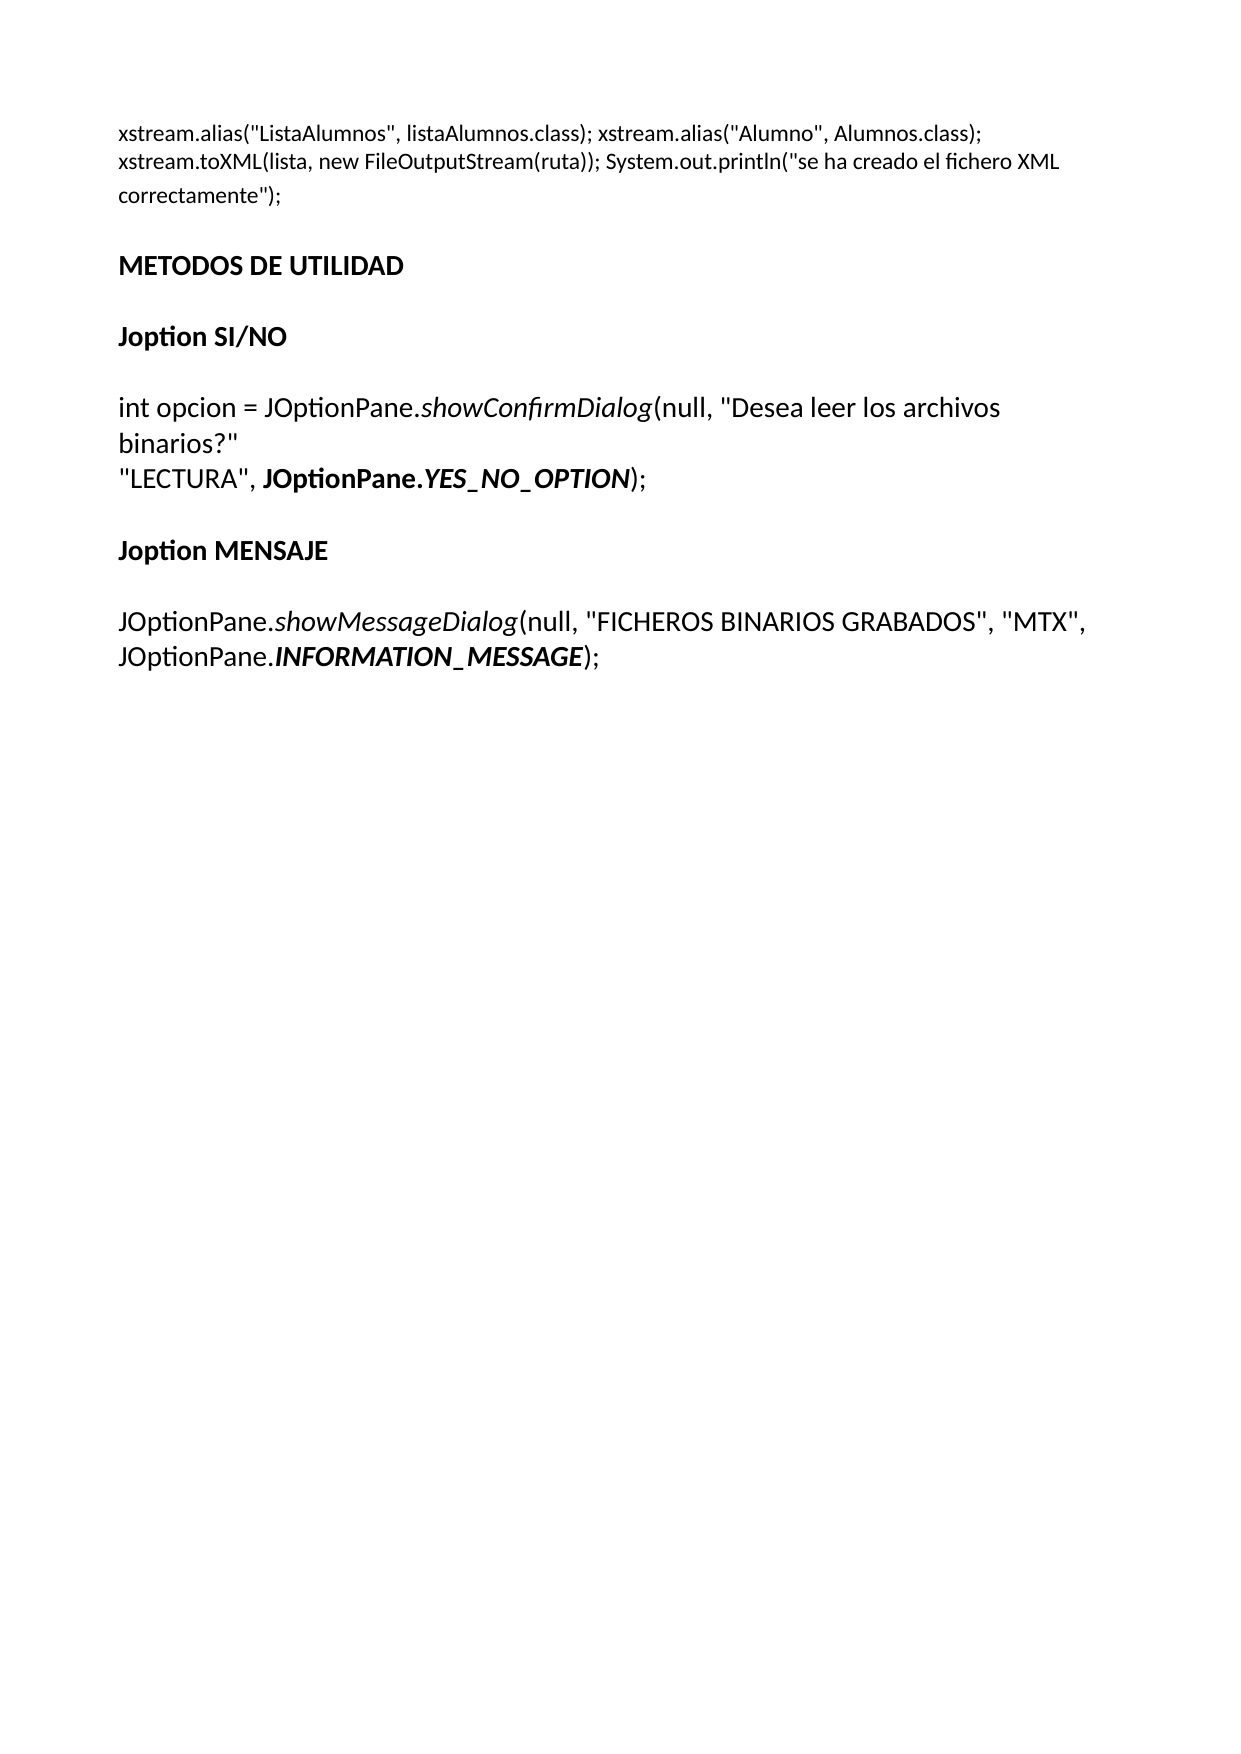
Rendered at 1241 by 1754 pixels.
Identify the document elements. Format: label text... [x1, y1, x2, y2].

text Joption MENSAJE [118, 532, 1122, 567]
text Joption SI/NO [118, 318, 1122, 353]
text xstream.alias("ListaAlumnos", listaAlumnos.class); xstream.alias("Alumno", Alumnos.class); xstream.toXML(lista, new FileOutputStream(ruta)); System.out.println("se ha creado el fichero XML correctamente"); [118, 118, 1122, 211]
text JOptionPane.showMessageDialog(null, "FICHEROS BINARIOS GRABADOS", "MTX", JOptionPane.INFORMATION_MESSAGE); [118, 603, 1122, 674]
text int opcion = JOptionPane.showConfirmDialog(null, "Desea leer los archivos binarios?" [118, 389, 1122, 460]
text METODOS DE UTILIDAD [118, 247, 1122, 282]
text "LECTURA", JOptionPane.YES_NO_OPTION); [118, 460, 1122, 496]
